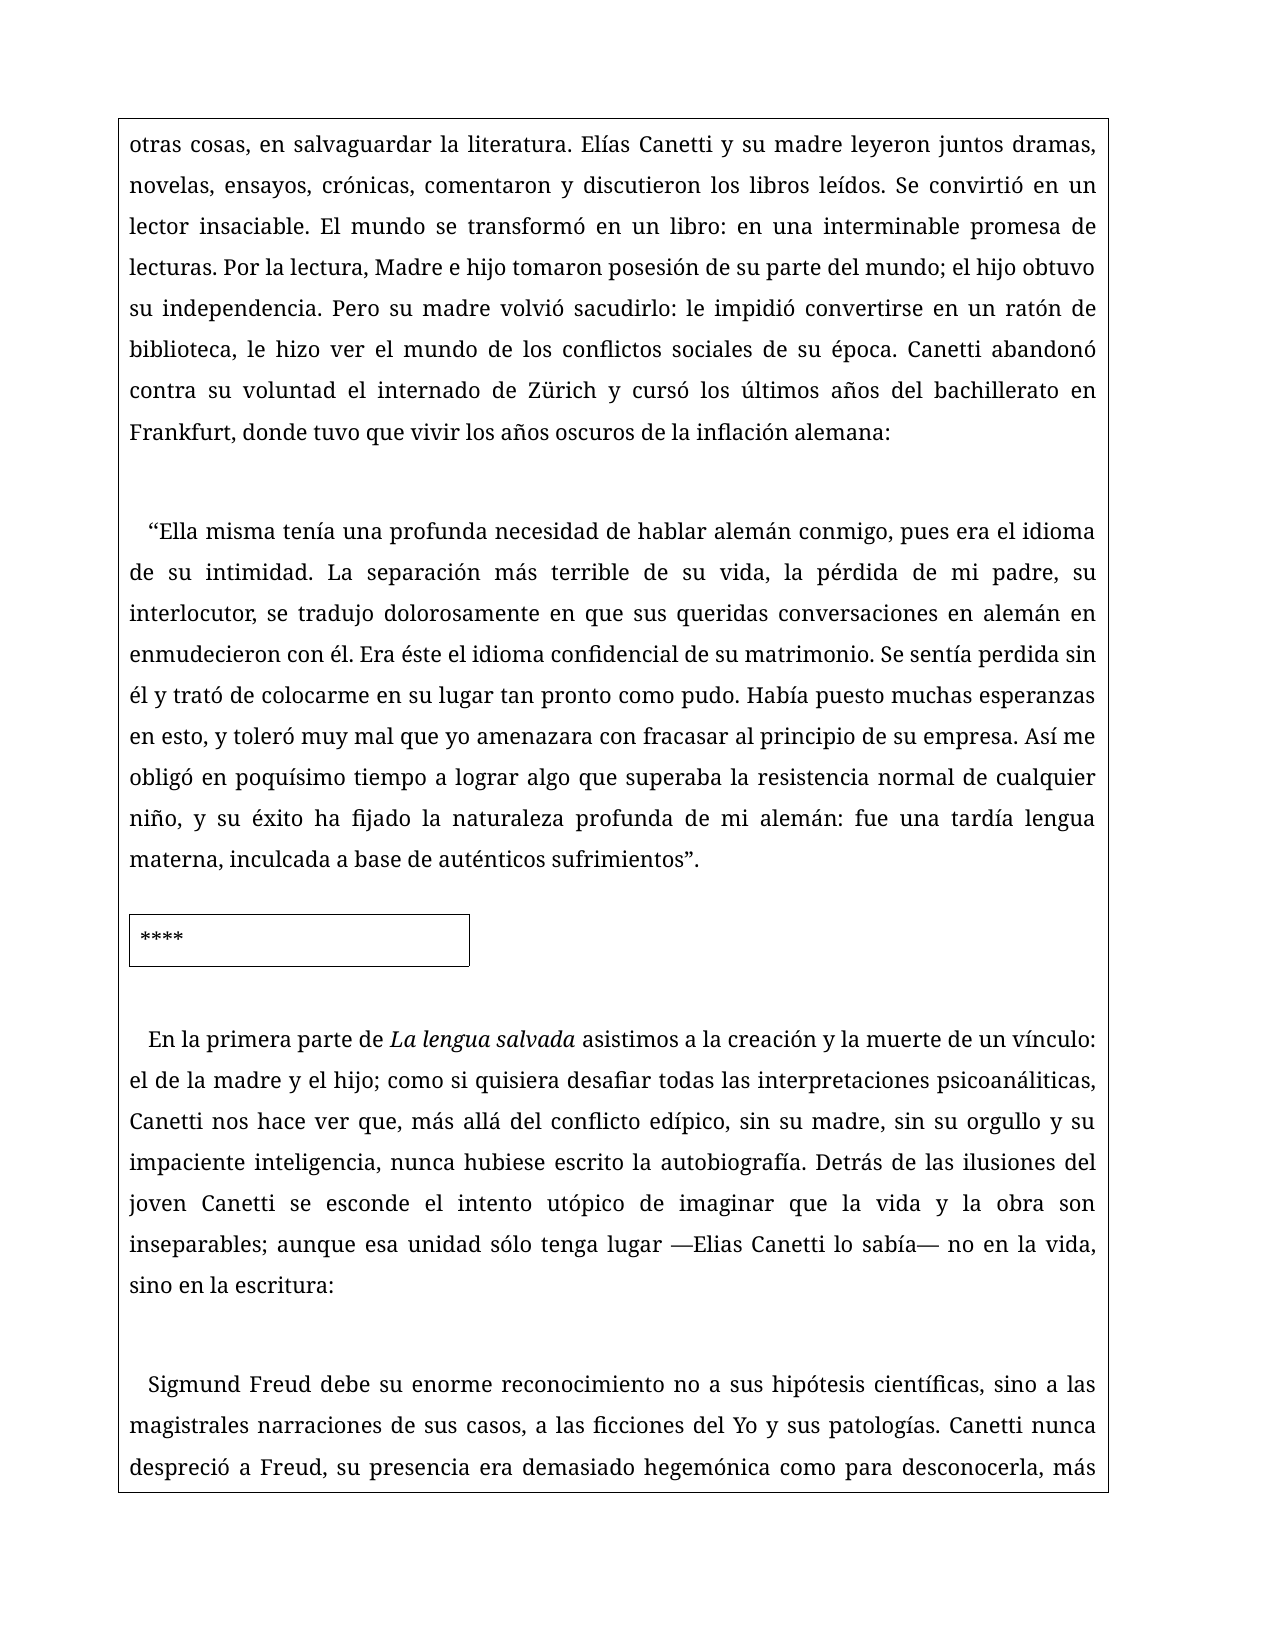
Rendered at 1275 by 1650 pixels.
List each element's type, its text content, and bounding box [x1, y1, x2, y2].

table_header **** [130, 915, 469, 966]
table_cell otras cosas, en salvaguardar la literatura. Elías Canetti y su madre leyeron juntos dramas, novelas, ensayos, crónicas, comentaron y discutieron los libros leídos. Se convirtió en un lector insaciable. El mundo se transformó en un libro: en una interminable promesa de lecturas. Por la lectura, Madre e hijo tomaron posesión de su parte del mundo; el hijo obtuvo su independencia. Pero su madre volvió sacudirlo: le impidió convertirse en un ratón de biblioteca, le hizo ver el mundo de los conflictos sociales de su época. Canetti abandonó contra su voluntad el internado de Zürich y cursó los últimos años del bachillerato en Frankfurt, donde tuvo que vivir los años oscuros de la inflación alemana: “Ella misma tenía una profunda necesidad de hablar alemán conmigo, pues era el idioma de su intimidad. La separación más terrible de su vida, la pérdida de mi padre, su interlocutor, se tradujo dolorosamente en que sus queridas conversaciones en alemán en enmudecieron con él. Era éste el idioma confidencial de su matrimonio. Se sentía perdida sin él y trató de colocarme en su lugar tan pronto como pudo. Había puesto muchas esperanzas en esto, y toleró muy mal que yo amenazara con fracasar al principio de su empresa. Así me obligó en poquísimo tiempo a lograr algo que superaba la resistencia normal de cualquier niño, y su éxito ha fijado la naturaleza profunda de mi alemán: fue una tardía lengua materna, inculcada a base de auténticos sufrimientos”. En la primera parte de La lengua salvada asistimos a la creación y la muerte de un vínculo: el de la madre y el hijo; como si quisiera desafiar todas las interpretaciones psicoanáliticas, Canetti nos hace ver que, más allá del conflicto edípico, sin su madre, sin su orgullo y su impaciente inteligencia, nunca hubiese escrito la autobiografía. Detrás de las ilusiones del joven Canetti se esconde el intento utópico de imaginar que la vida y la obra son inseparables; aunque esa unidad sólo tenga lugar —Elias Canetti lo sabía— no en la vida, sino en la escritura: Sigmund Freud debe su enorme reconocimiento no a sus hipótesis científicas, sino a las magistrales narraciones de sus casos, a las ficciones del Yo y sus patologías. Canetti nunca despreció a Freud, su presencia era demasiado hegemónica como para desconocerla, más [119, 119, 1108, 1492]
